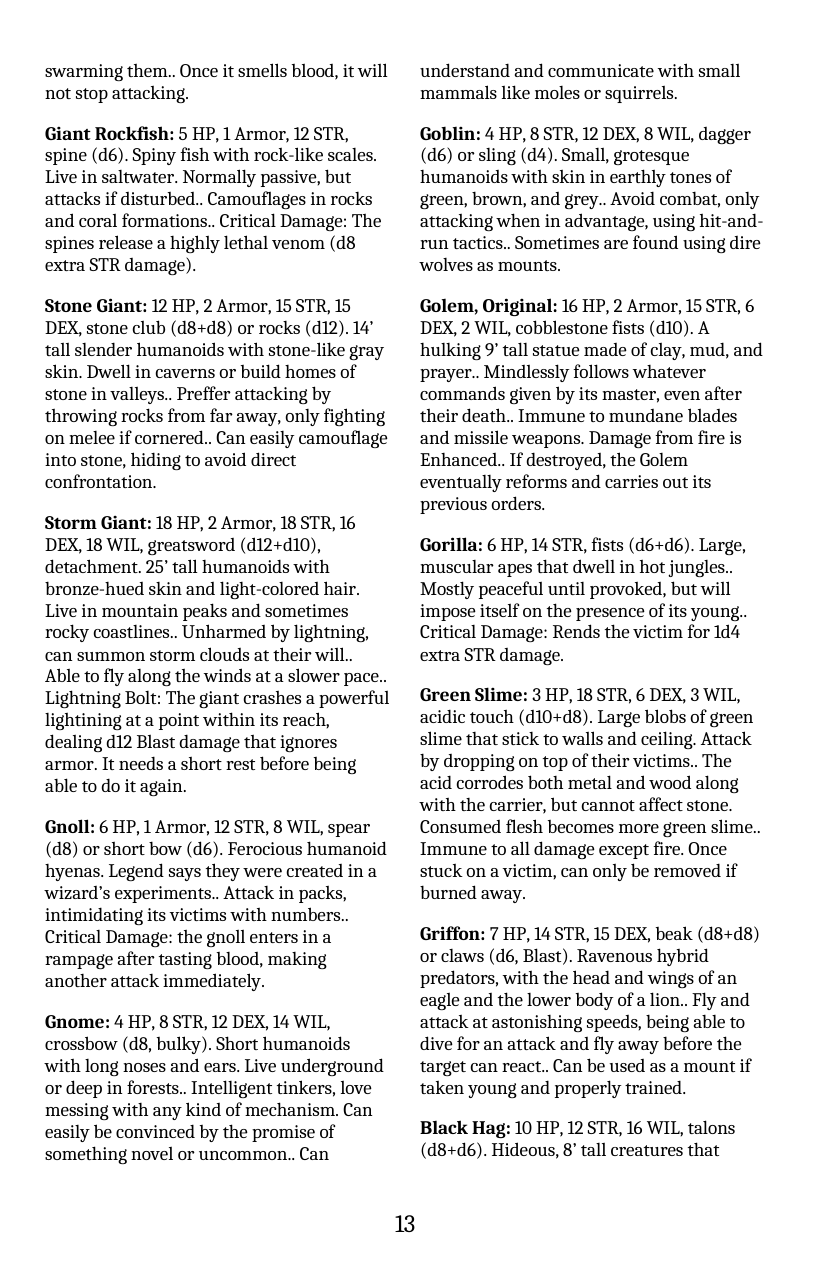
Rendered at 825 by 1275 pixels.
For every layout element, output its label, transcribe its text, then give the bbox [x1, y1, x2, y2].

text Black Hag: 10 HP, 12 STR, 16 WIL, talons (d8+d6). Hideous, 8’ tall creatures that [420, 1118, 765, 1162]
text Griffon: 7 HP, 14 STR, 15 DEX, beak (d8+d8) or claws (d6, Blast). Ravenous hybrid predators, with the head and wings of an eagle and the lower body of a lion.. Fly and attack at astonishing speeds, being able to dive for an attack and fly away before the target can react.. Can be used as a mount if taken young and properly trained. [420, 923, 765, 1099]
text Giant Rockfish: 5 HP, 1 Armor, 12 STR, spine (d6). Spiny fish with rock-like scales. Live in saltwater. Normally passive, but attacks if disturbed.. Camouflages in rocks and coral formations.. Critical Damage: The spines release a highly lethal venom (d8 extra STR damage). [45, 123, 390, 277]
text Green Slime: 3 HP, 18 STR, 6 DEX, 3 WIL, acidic touch (d10+d8). Large blobs of green slime that stick to walls and ceiling. Attack by dropping on top of their victims.. The acid corrodes both metal and wood along with the carrier, but cannot affect stone. Consumed flesh becomes more green slime.. Immune to all damage except fire. Once stuck on a victim, can only be removed if burned away. [420, 684, 765, 904]
text Gnoll: 6 HP, 1 Armor, 12 STR, 8 WIL, spear (d8) or short bow (d6). Ferocious humanoid hyenas. Legend says they were created in a wizard’s experiments.. Attack in packs, intimidating its victims with numbers.. Critical Damage: the gnoll enters in a rampage after tasting blood, making another attack immediately. [45, 816, 390, 992]
text Storm Giant: 18 HP, 2 Armor, 18 STR, 16 DEX, 18 WIL, greatsword (d12+d10), detachment. 25’ tall humanoids with bronze-hued skin and light-colored hair. Live in mountain peaks and sometimes rocky coastlines.. Unharmed by lightning, can summon storm clouds at their will.. Able to fly along the winds at a slower pace.. Lightning Bolt: The giant crashes a powerful lightining at a point within its reach, dealing d12 Blast damage that ignores armor. It needs a short rest before being able to do it again. [45, 512, 390, 798]
text understand and communicate with small mammals like moles or squirrels. [420, 60, 765, 104]
text Goblin: 4 HP, 8 STR, 12 DEX, 8 WIL, dagger (d6) or sling (d4). Small, grotesque humanoids with skin in earthly tones of green, brown, and grey.. Avoid combat, only attacking when in advantage, using hit-and-run tactics.. Sometimes are found using dire wolves as mounts. [420, 123, 765, 277]
text Gnome: 4 HP, 8 STR, 12 DEX, 14 WIL, crossbow (d8, bulky). Short humanoids with long noses and ears. Live underground or deep in forests.. Intelligent tinkers, love messing with any kind of mechanism. Can easily be convinced by the promise of something novel or uncommon.. Can [45, 1011, 390, 1165]
text Stone Giant: 12 HP, 2 Armor, 15 STR, 15 DEX, stone club (d8+d8) or rocks (d12). 14’ tall slender humanoids with stone-like gray skin. Dwell in caverns or build homes of stone in valleys.. Preffer attacking by throwing rocks from far away, only fighting on melee if cornered.. Can easily camouflage into stone, hiding to avoid direct confrontation. [45, 295, 390, 493]
text swarming them.. Once it smells blood, it will not stop attacking. [45, 60, 390, 104]
text Gorilla: 6 HP, 14 STR, fists (d6+d6). Large, muscular apes that dwell in hot jungles.. Mostly peaceful until provoked, but will impose itself on the presence of its young.. Critical Damage: Rends the victim for 1d4 extra STR damage. [420, 534, 765, 666]
text Golem, Original: 16 HP, 2 Armor, 15 STR, 6 DEX, 2 WIL, cobblestone fists (d10). A hulking 9’ tall statue made of clay, mud, and prayer.. Mindlessly follows whatever commands given by its master, even after their death.. Immune to mundane blades and missile weapons. Damage from fire is Enhanced.. If destroyed, the Golem eventually reforms and carries out its previous orders. [420, 295, 765, 515]
